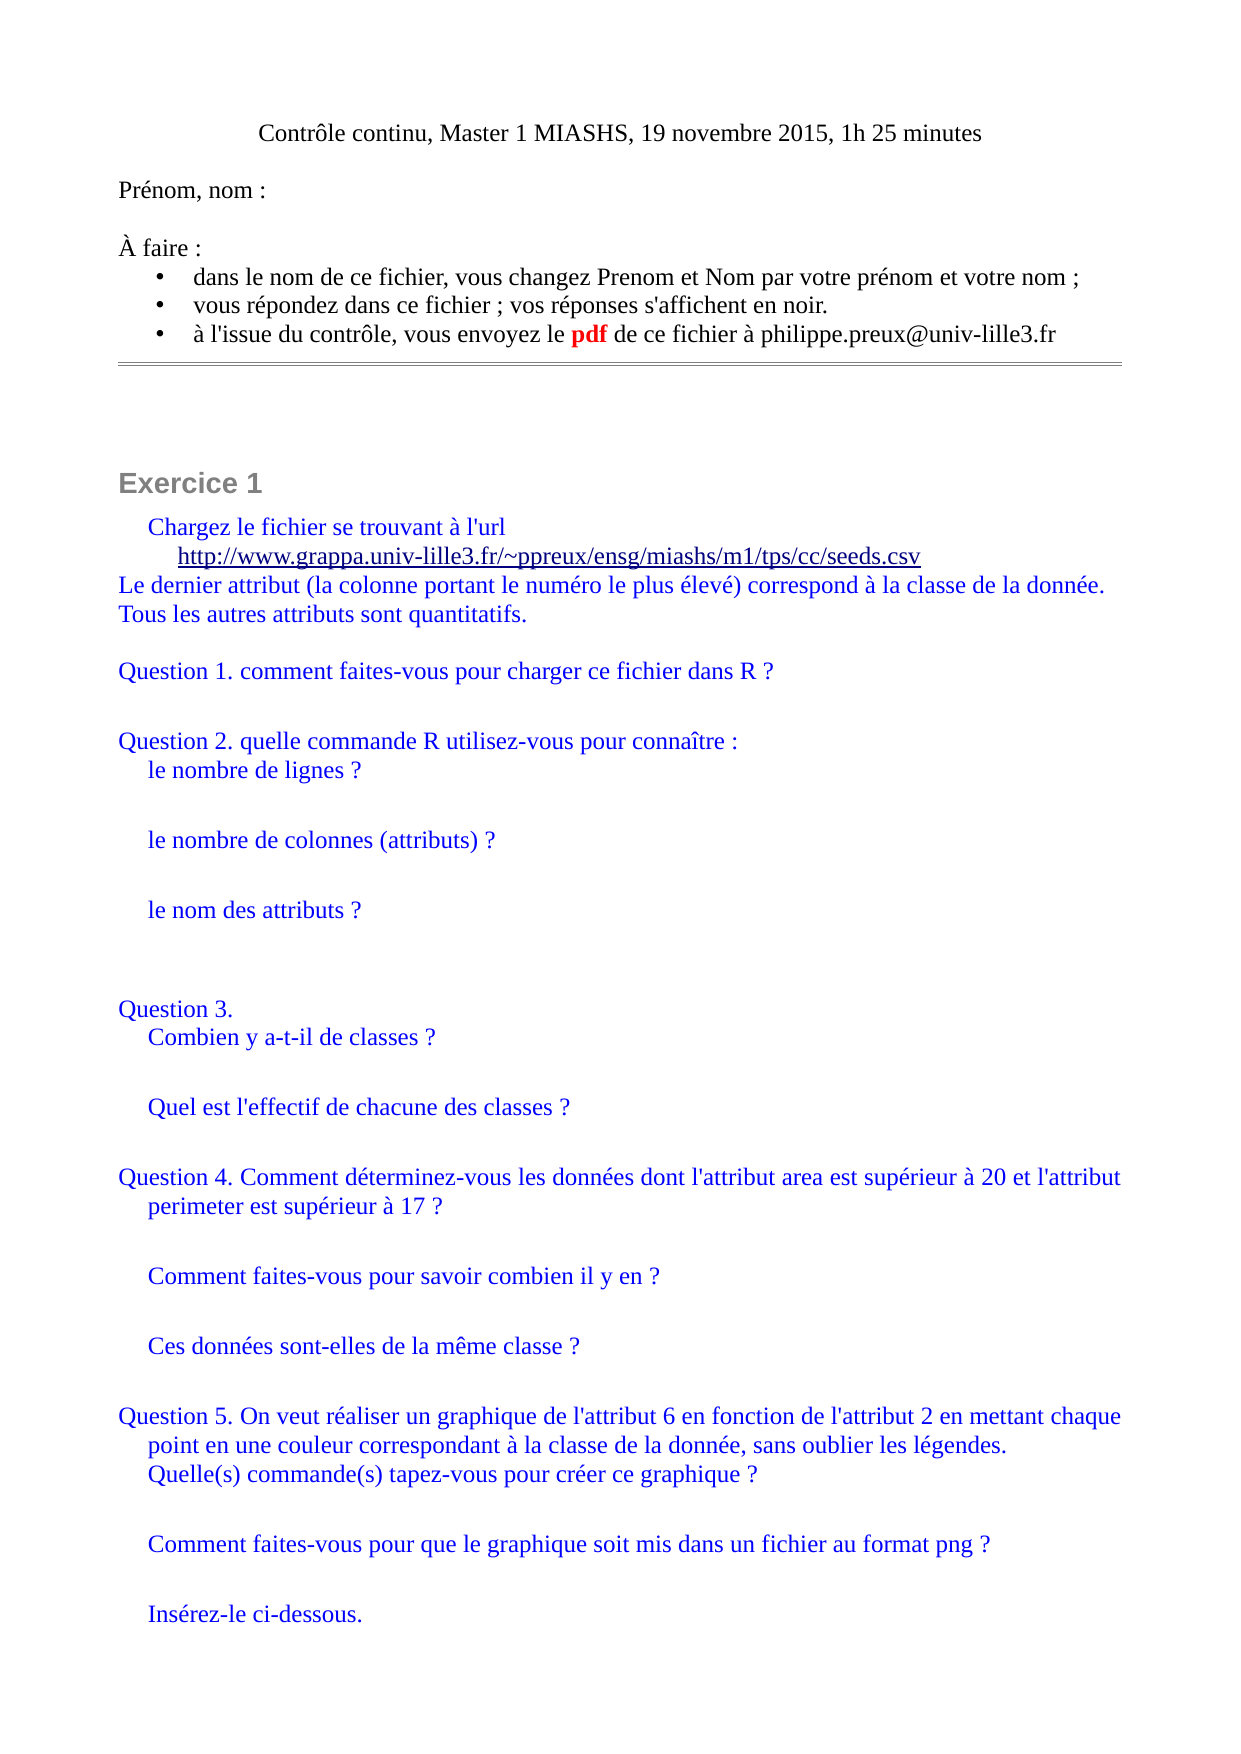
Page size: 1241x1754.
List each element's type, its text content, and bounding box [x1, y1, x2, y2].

list le nombre de colonnes (attributs) ? [118, 825, 1122, 854]
list Quelle(s) commande(s) tapez-vous pour créer ce graphique ? [118, 1459, 1122, 1487]
subtitle Exercice 1 [118, 466, 1122, 500]
text Tous les autres attributs sont quantitatifs. [118, 599, 1122, 627]
list quelle commande R utilisez-vous pour connaître : [118, 726, 1122, 755]
list Quel est l'effectif de chacune des classes ? [118, 1092, 1122, 1121]
text Contrôle continu, Master 1 MIASHS, 19 novembre 2015, 1h 25 minutes [118, 118, 1122, 147]
list Comment faites-vous pour savoir combien il y en ? [118, 1261, 1122, 1290]
list Ces données sont-elles de la même classe ? [118, 1331, 1122, 1360]
list Comment déterminez-vous les données dont l'attribut area est supérieur à 20 et l'attribut perimeter est supérieur à 17 ? [118, 1162, 1122, 1220]
list Chargez le fichier se trouvant à l'url [118, 512, 1122, 541]
text Prénom, nom : [118, 176, 1122, 204]
list comment faites-vous pour charger ce fichier dans R ? [118, 656, 1122, 685]
list Comment faites-vous pour que le graphique soit mis dans un fichier au format png ? [118, 1529, 1122, 1557]
list le nom des attributs ? [118, 895, 1122, 924]
text À faire : [118, 233, 1122, 262]
text Le dernier attribut (la colonne portant le numéro le plus élevé) correspond à la classe de la donnée. [118, 570, 1122, 599]
list On veut réaliser un graphique de l'attribut 6 en fonction de l'attribut 2 en mettant chaque point en une couleur correspondant à la classe de la donnée, sans oublier les légendes. [118, 1401, 1122, 1459]
list http://www.grappa.univ-lille3.fr/~ppreux/ensg/miashs/m1/tps/cc/seeds.csv [148, 541, 1122, 570]
list Insérez-le ci-dessous. [118, 1599, 1122, 1627]
list Combien y a-t-il de classes ? [118, 1022, 1122, 1051]
list à l'issue du contrôle, vous envoyez le pdf de ce fichier à philippe.preux@univ-lille3.fr [156, 319, 1122, 348]
list vous répondez dans ce fichier ; vos réponses s'affichent en noir. [156, 291, 1122, 319]
list dans le nom de ce fichier, vous changez Prenom et Nom par votre prénom et votre nom ; [156, 262, 1122, 291]
list le nombre de lignes ? [118, 755, 1122, 784]
